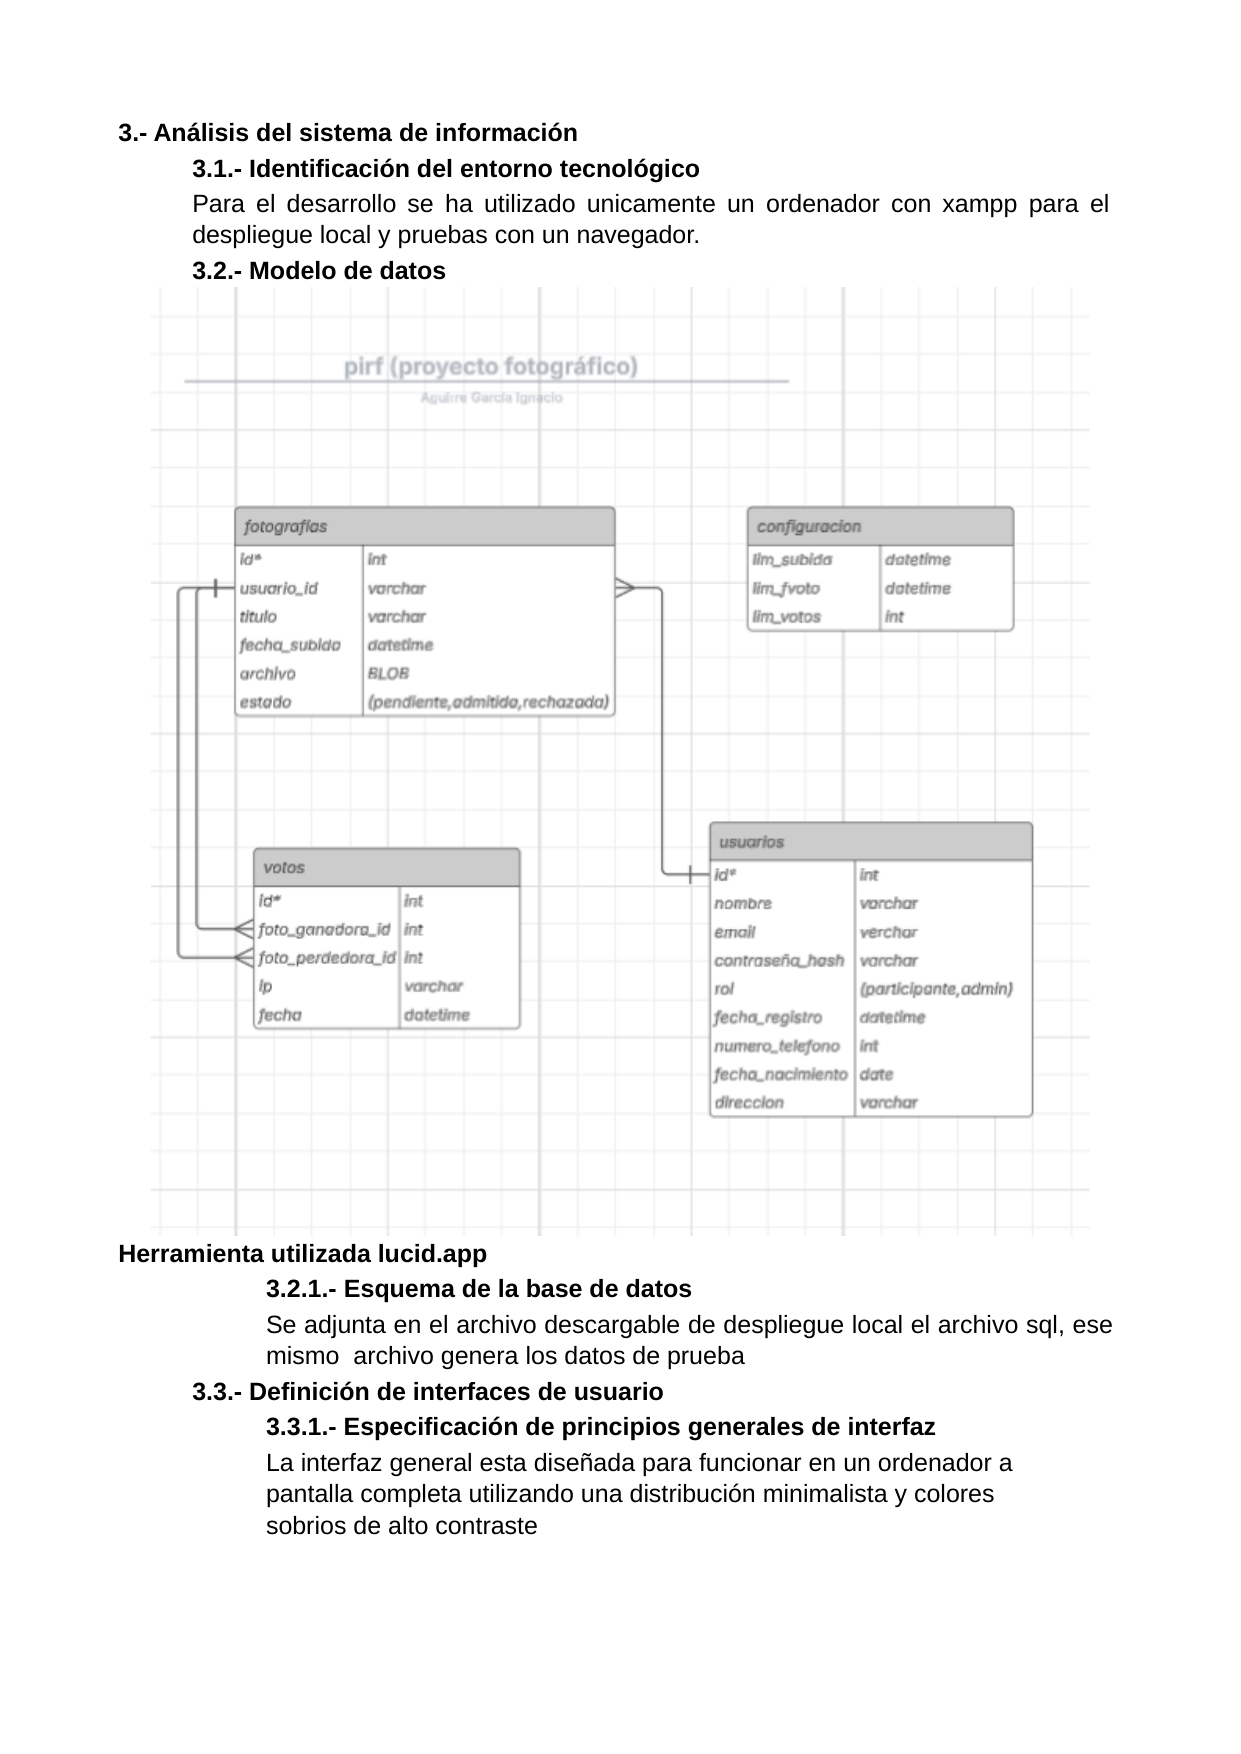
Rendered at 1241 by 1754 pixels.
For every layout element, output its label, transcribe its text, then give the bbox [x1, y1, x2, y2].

picture [150, 287, 1090, 1236]
text 3.3.- Definición de interfaces de usuario [118, 1377, 1122, 1405]
text 3.- Análisis del sistema de información [118, 118, 1122, 147]
text 3.3.1.- Especificación de principios generales de interfaz [118, 1412, 1122, 1441]
text Para el desarrollo se ha utilizado unicamente un ordenador con xampp para el despliegue local y pruebas con un navegador. [118, 189, 1122, 249]
text 3.2.1.- Esquema de la base de datos [118, 1274, 1122, 1303]
text 3.2.- Modelo de datos [118, 256, 1122, 285]
text Herramienta utilizada lucid.app [118, 291, 1122, 1268]
text La interfaz general esta diseñada para funcionar en un ordenador a pantalla completa utilizando una distribución minimalista y colores sobrios de alto contraste [118, 1447, 1122, 1539]
text 3.1.- Identificación del entorno tecnológico [118, 153, 1122, 182]
text Se adjunta en el archivo descargable de despliegue local el archivo sql, ese mismo archivo genera los datos de prueba [118, 1310, 1122, 1370]
